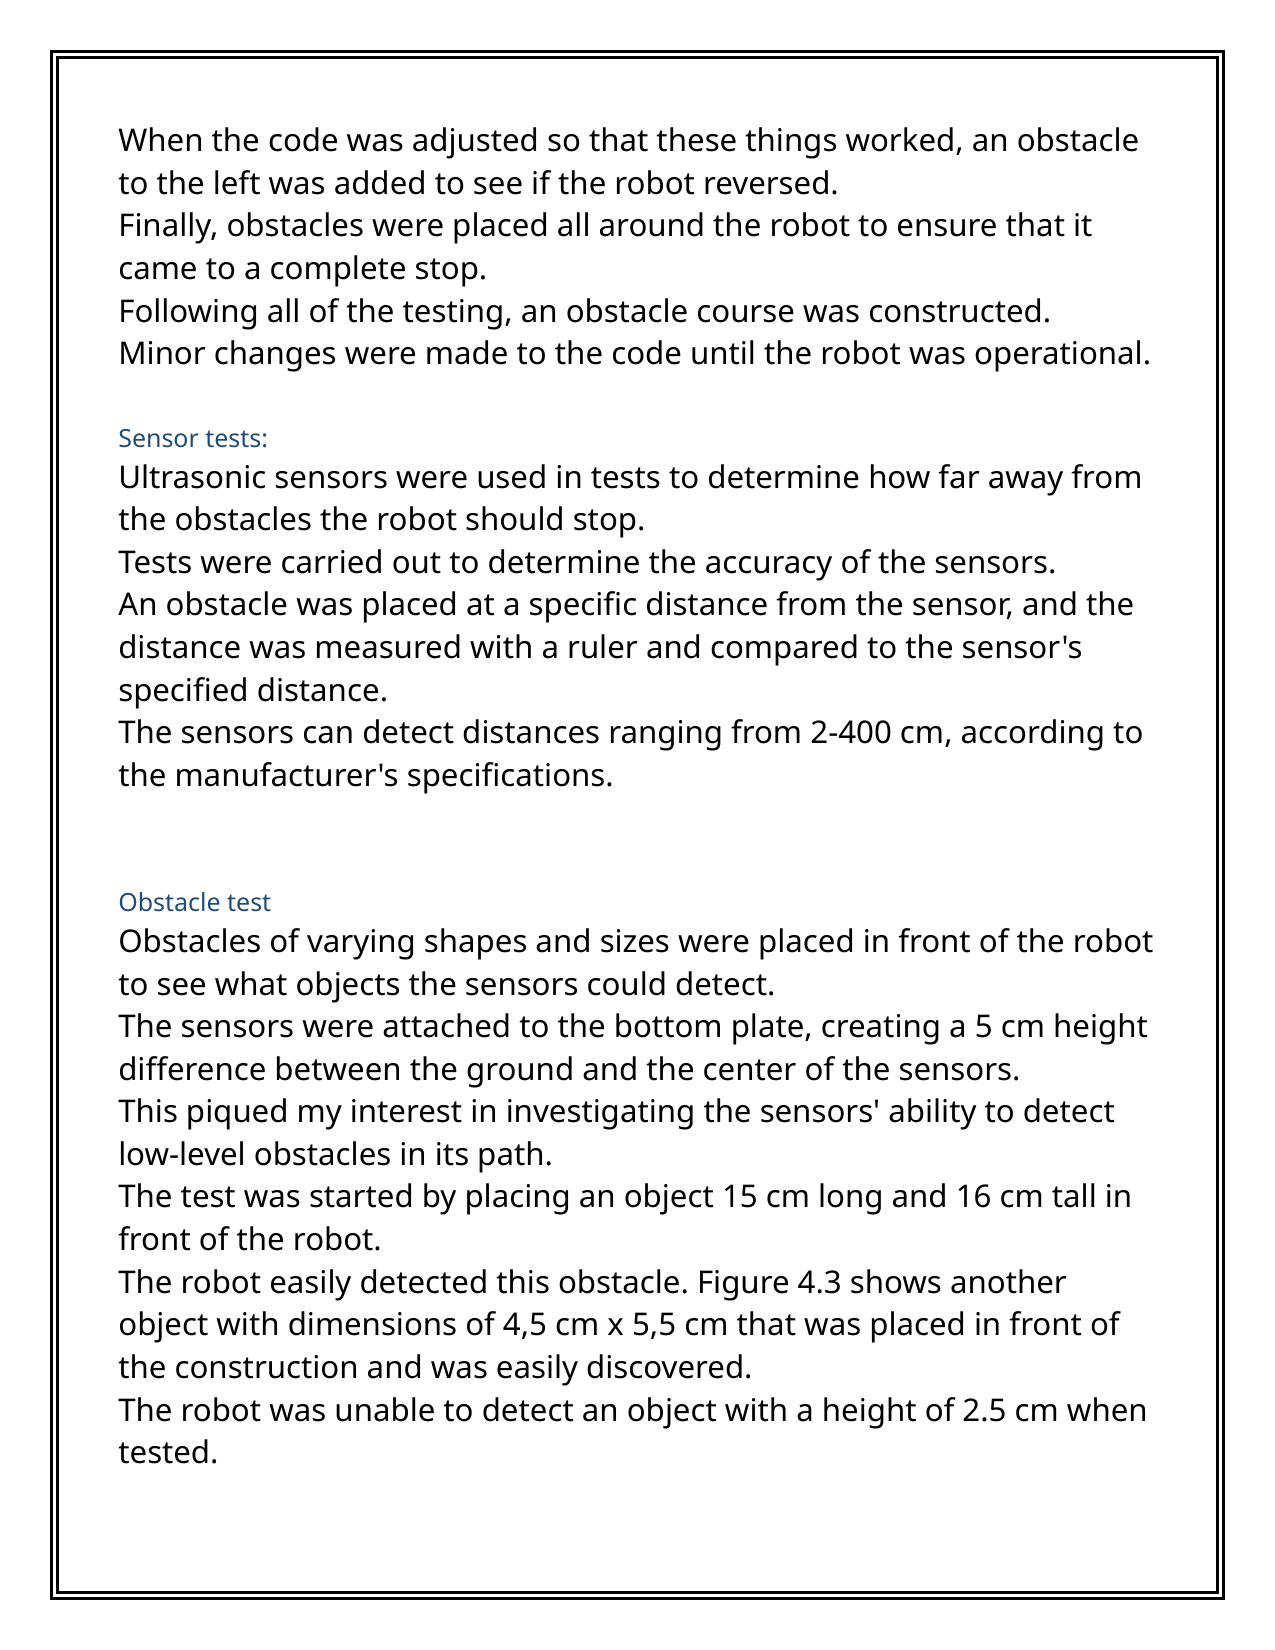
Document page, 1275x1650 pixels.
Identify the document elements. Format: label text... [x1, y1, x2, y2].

text Finally, obstacles were placed all around the robot to ensure that it came to a complete stop. [118, 203, 1157, 288]
text Following all of the testing, an obstacle course was constructed. [118, 288, 1157, 331]
subtitle Sensor tests: [118, 421, 1157, 454]
text The sensors can detect distances ranging from 2-400 cm, according to the manufacturer's specifications. [118, 710, 1157, 795]
text Minor changes were made to the code until the robot was operational. [118, 331, 1157, 374]
text Ultrasonic sensors were used in tests to determine how far away from the obstacles the robot should stop. [118, 454, 1157, 540]
text Tests were carried out to determine the accuracy of the sensors. [118, 540, 1157, 582]
text Obstacles of varying shapes and sizes were placed in front of the robot to see what objects the sensors could detect. [118, 919, 1157, 1004]
text The test was started by placing an object 15 cm long and 16 cm tall in front of the robot. [118, 1174, 1157, 1260]
text When the code was adjusted so that these things worked, an obstacle to the left was added to see if the robot reversed. [118, 118, 1157, 203]
text This piqued my interest in investigating the sensors' ability to detect low-level obstacles in its path. [118, 1089, 1157, 1174]
subtitle Obstacle test [118, 885, 1157, 919]
text The robot easily detected this obstacle. Figure 4.3 shows another object with dimensions of 4,5 cm x 5,5 cm that was placed in front of the construction and was easily discovered. [118, 1260, 1157, 1387]
text The robot was unable to detect an object with a height of 2.5 cm when tested. [118, 1387, 1157, 1473]
text An obstacle was placed at a specific distance from the sensor, and the distance was measured with a ruler and compared to the sensor's specified distance. [118, 582, 1157, 710]
text The sensors were attached to the bottom plate, creating a 5 cm height difference between the ground and the center of the sensors. [118, 1004, 1157, 1089]
